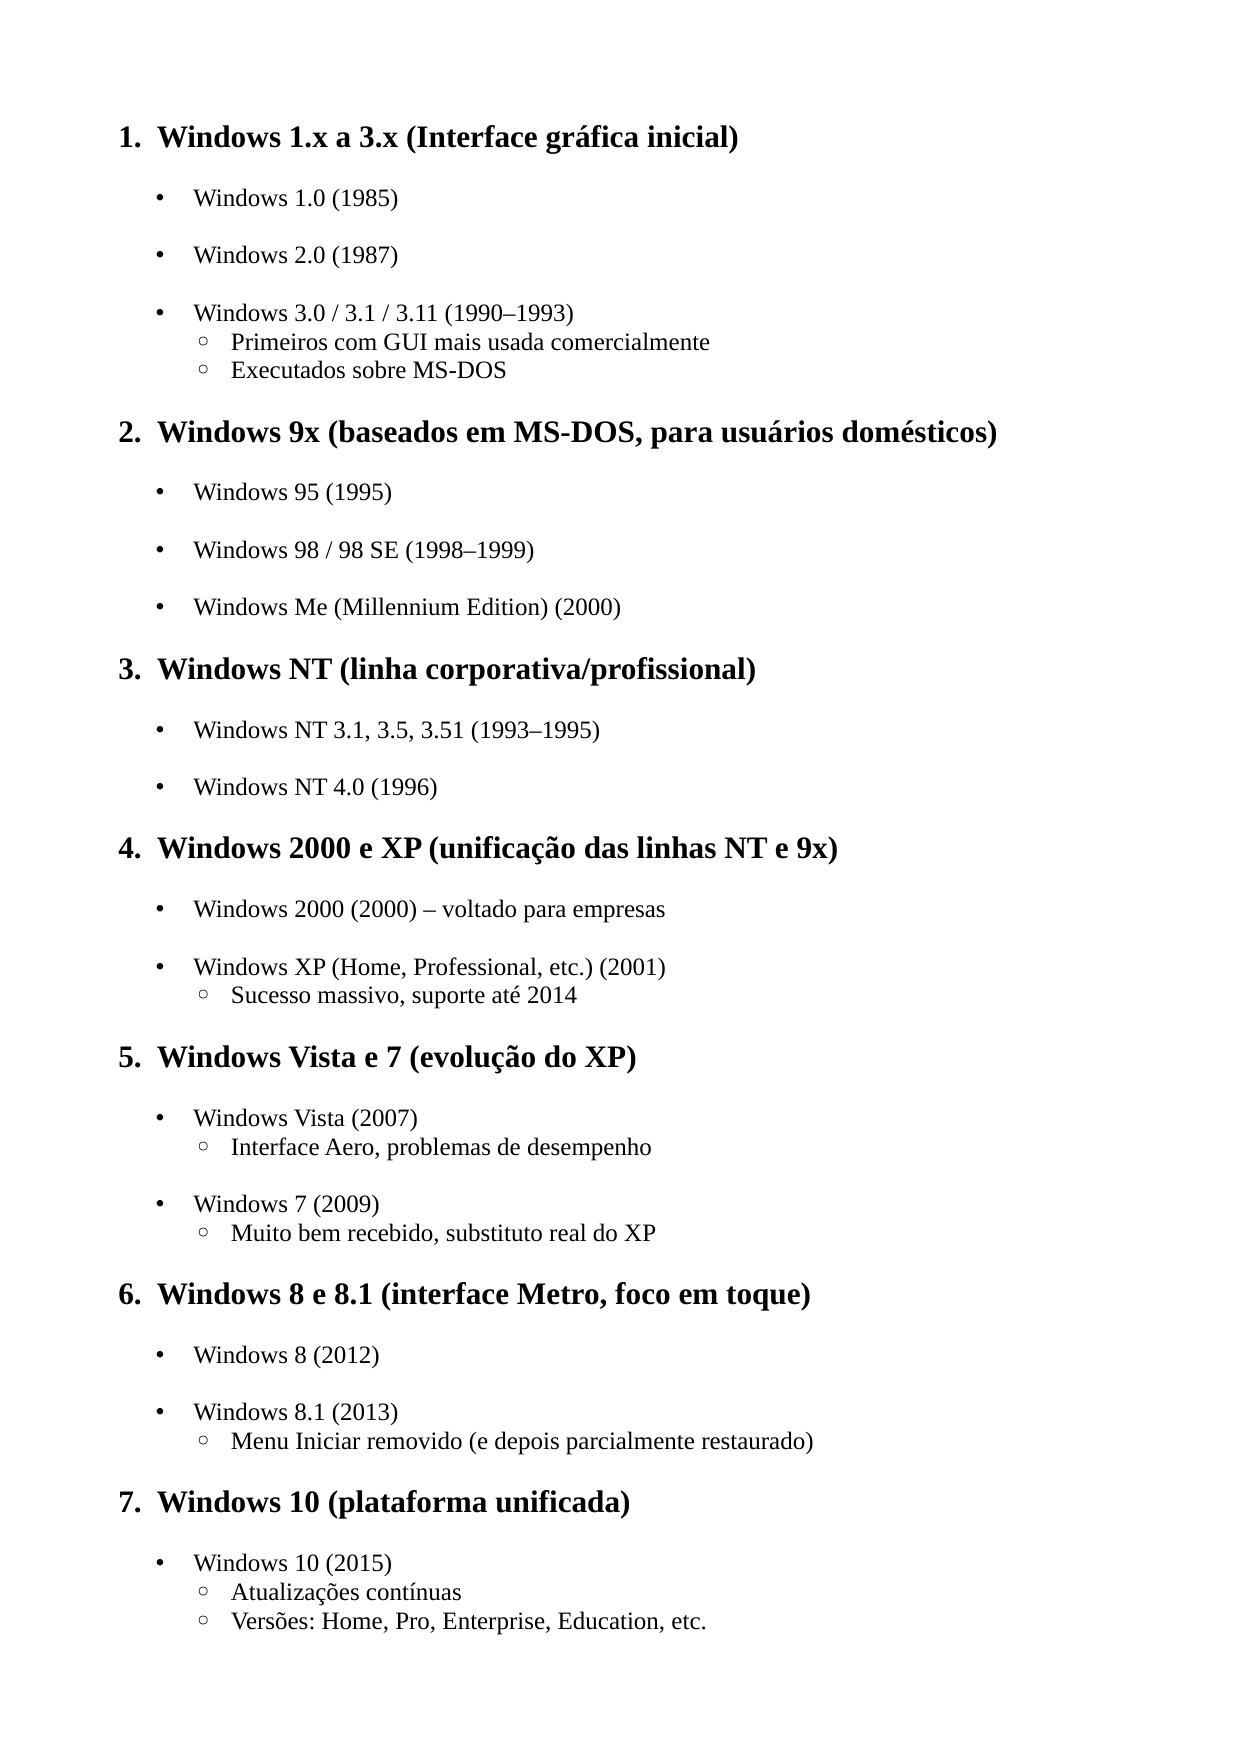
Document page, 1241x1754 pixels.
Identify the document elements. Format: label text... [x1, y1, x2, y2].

text 5. Windows Vista e 7 (evolução do XP) [118, 1038, 1122, 1074]
text 4. Windows 2000 e XP (unificação das linhas NT e 9x) [118, 830, 1122, 866]
list Windows 7 (2009) [156, 1189, 1122, 1218]
text 1. Windows 1.x a 3.x (Interface gráfica inicial) [118, 118, 1122, 154]
list Windows NT 4.0 (1996) [156, 772, 1122, 801]
list Windows 3.0 / 3.1 / 3.11 (1990–1993) [156, 298, 1122, 327]
list Windows 98 / 98 SE (1998–1999) [156, 535, 1122, 564]
list Windows 8 (2012) [156, 1340, 1122, 1369]
list Windows 2000 (2000) – voltado para empresas [156, 894, 1122, 923]
list Windows 1.0 (1985) [156, 183, 1122, 212]
list Primeiros com GUI mais usada comercialmente [193, 327, 1122, 355]
text 3. Windows NT (linha corporativa/profissional) [118, 650, 1122, 686]
list Windows 95 (1995) [156, 477, 1122, 506]
list Windows Vista (2007) [156, 1103, 1122, 1132]
list Atualizações contínuas [193, 1577, 1122, 1606]
list Windows NT 3.1, 3.5, 3.51 (1993–1995) [156, 715, 1122, 743]
list Windows 2.0 (1987) [156, 240, 1122, 269]
text 6. Windows 8 e 8.1 (interface Metro, foco em toque) [118, 1275, 1122, 1311]
text 2. Windows 9x (baseados em MS-DOS, para usuários domésticos) [118, 413, 1122, 449]
list Versões: Home, Pro, Enterprise, Education, etc. [193, 1606, 1122, 1635]
list Muito bem recebido, substituto real do XP [193, 1218, 1122, 1247]
list Executados sobre MS-DOS [193, 355, 1122, 384]
list Windows 10 (2015) [156, 1548, 1122, 1577]
list Windows Me (Millennium Edition) (2000) [156, 592, 1122, 621]
list Windows 8.1 (2013) [156, 1397, 1122, 1426]
list Windows XP (Home, Professional, etc.) (2001) [156, 952, 1122, 981]
list Sucesso massivo, suporte até 2014 [193, 981, 1122, 1009]
list Interface Aero, problemas de desempenho [193, 1132, 1122, 1160]
list Menu Iniciar removido (e depois parcialmente restaurado) [193, 1426, 1122, 1455]
text 7. Windows 10 (plataforma unificada) [118, 1484, 1122, 1520]
